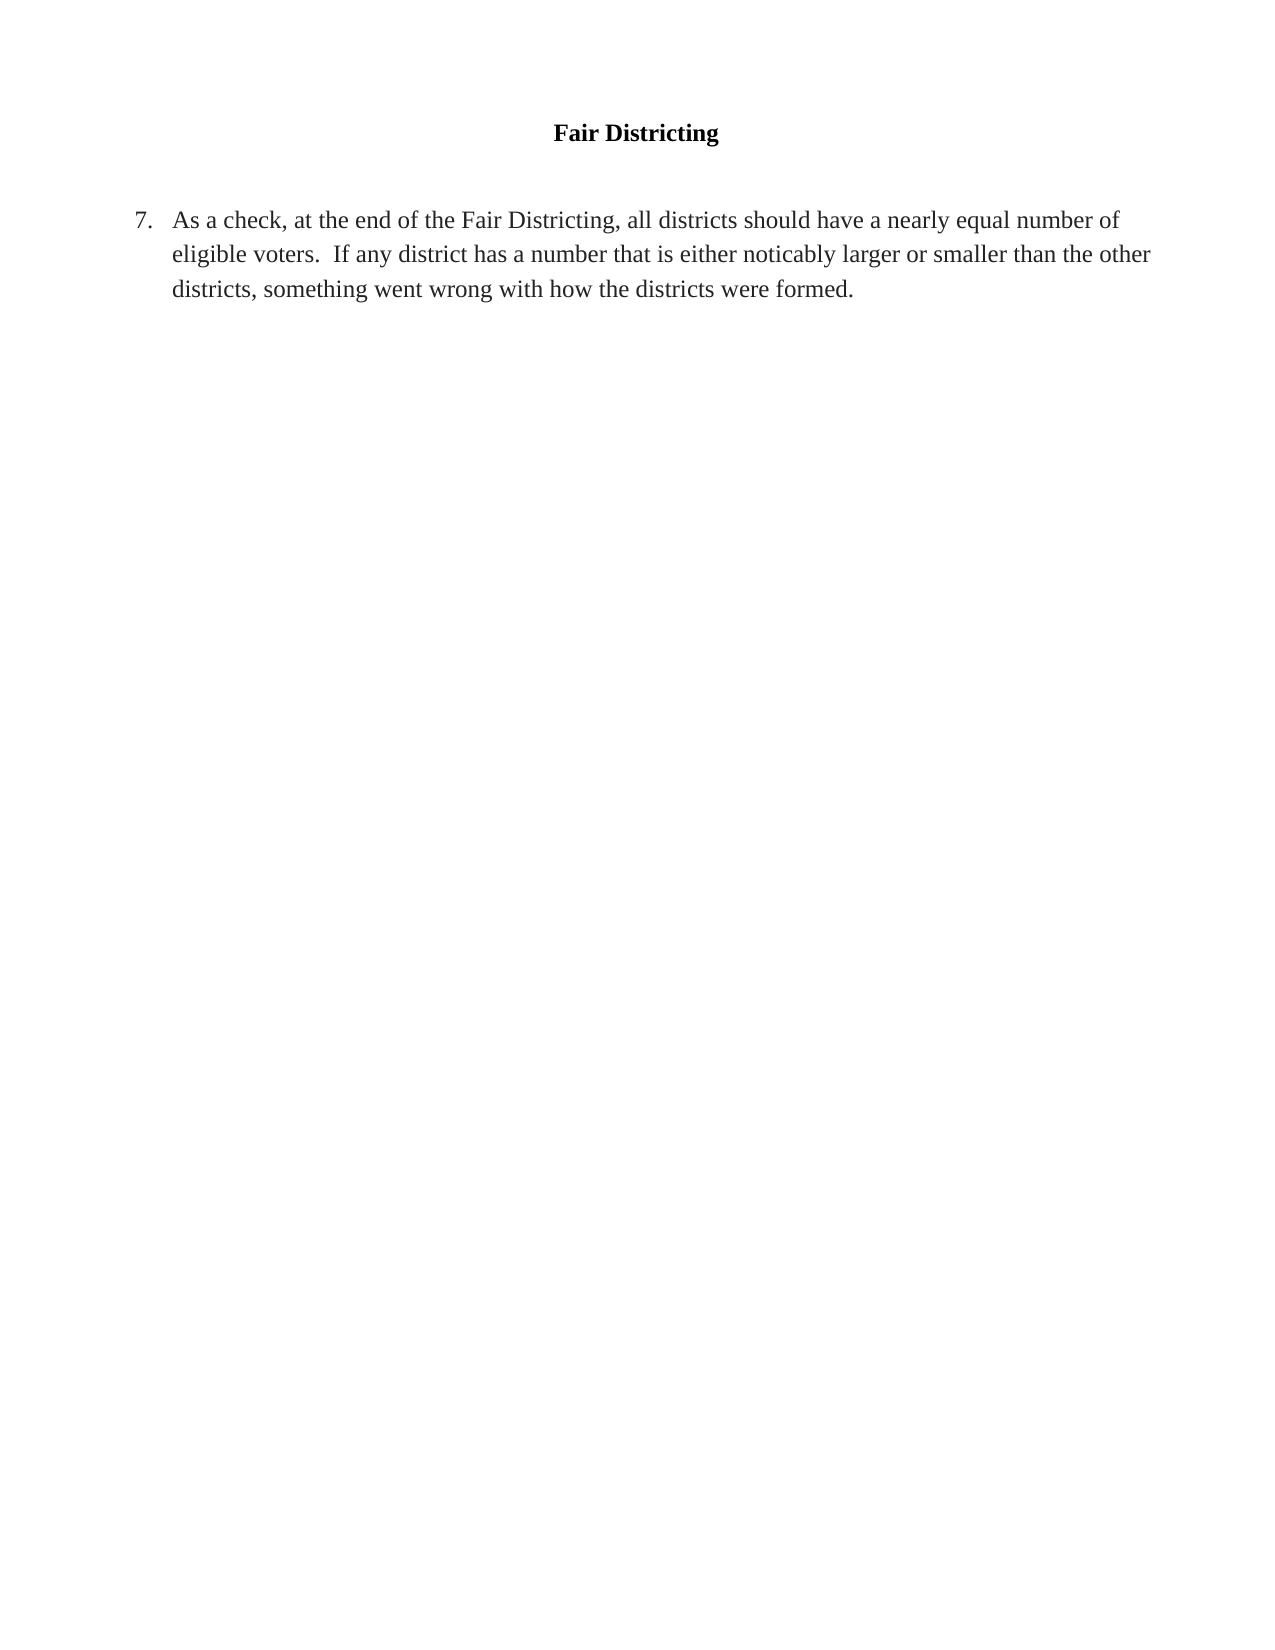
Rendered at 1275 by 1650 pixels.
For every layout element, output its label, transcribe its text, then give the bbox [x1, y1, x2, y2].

list As a check, at the end of the Fair Districting, all districts should have a nearly equal number of eligible voters. If any district has a number that is either noticably larger or smaller than the other districts, something went wrong with how the districts were formed. [134, 205, 1175, 303]
